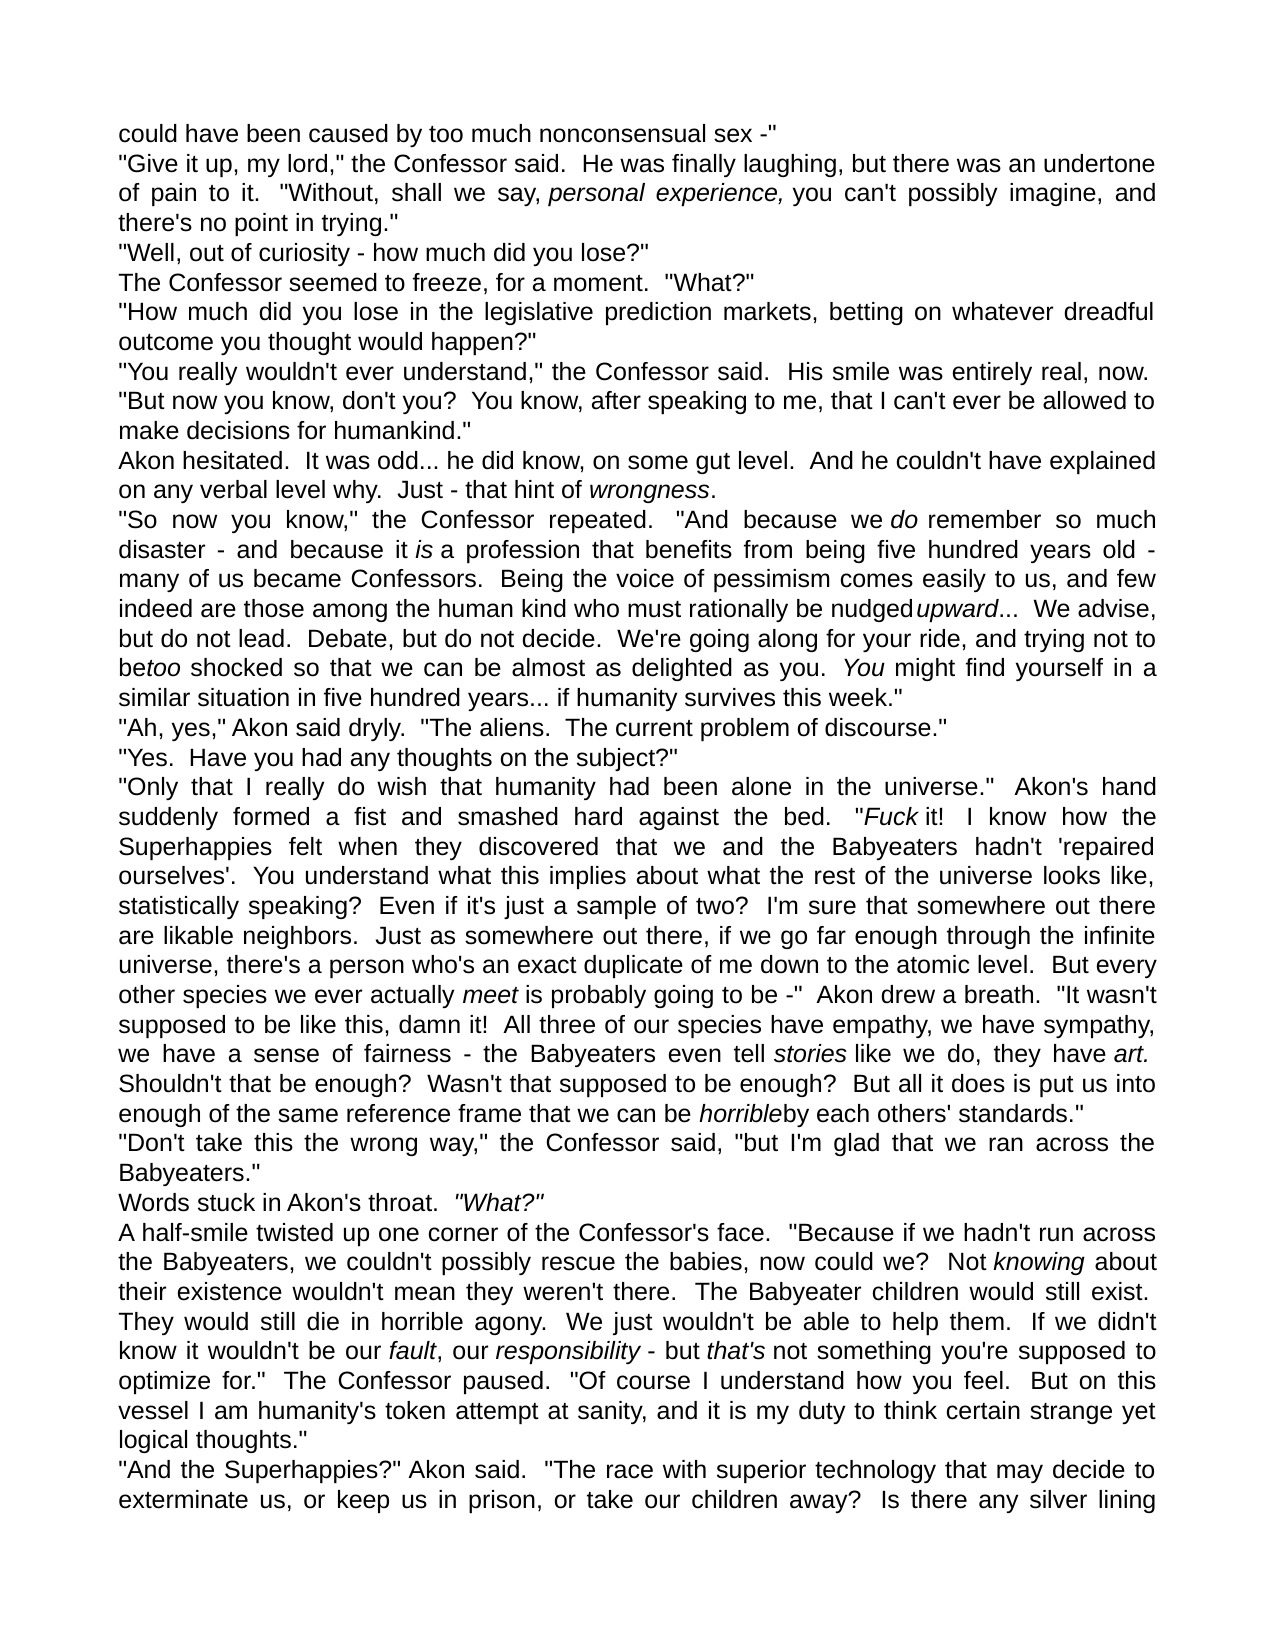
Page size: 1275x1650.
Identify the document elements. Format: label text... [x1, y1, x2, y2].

text could have been caused by too much nonconsensual sex -" [118, 118, 1157, 148]
text Words stuck in Akon's throat. "What?" [118, 1187, 1157, 1217]
text "Ah, yes," Akon said dryly. "The aliens. The current problem of discourse." [118, 712, 1157, 742]
text The Confessor seemed to freeze, for a moment. "What?" [118, 267, 1157, 296]
text "Give it up, my lord," the Confessor said. He was finally laughing, but there was an undertone of pain to it. "Without, shall we say, personal experience, you can't possibly imagine, and there's no point in trying." [118, 148, 1157, 237]
text "So now you know," the Confessor repeated. "And because we do remember so much disaster - and because it is a profession that benefits from being five hundred years old - many of us became Confessors. Being the voice of pessimism comes easily to us, and few indeed are those among the human kind who must rationally be nudgedupward... We advise, but do not lead. Debate, but do not decide. We're going along for your ride, and trying not to betoo shocked so that we can be almost as delighted as you. You might find yourself in a similar situation in five hundred years... if humanity survives this week." [118, 504, 1157, 712]
text "Well, out of curiosity - how much did you lose?" [118, 237, 1157, 267]
text "How much did you lose in the legislative prediction markets, betting on whatever dreadful outcome you thought would happen?" [118, 296, 1157, 356]
text A half-smile twisted up one corner of the Confessor's face. "Because if we hadn't run across the Babyeaters, we couldn't possibly rescue the babies, now could we? Not knowing about their existence wouldn't mean they weren't there. The Babyeater children would still exist. They would still die in horrible agony. We just wouldn't be able to help them. If we didn't know it wouldn't be our fault, our responsibility - but that's not something you're supposed to optimize for." The Confessor paused. "Of course I understand how you feel. But on this vessel I am humanity's token attempt at sanity, and it is my duty to think certain strange yet logical thoughts." [118, 1217, 1157, 1454]
text Akon hesitated. It was odd... he did know, on some gut level. And he couldn't have explained on any verbal level why. Just - that hint of wrongness. [118, 445, 1157, 504]
text "Only that I really do wish that humanity had been alone in the universe." Akon's hand suddenly formed a fist and smashed hard against the bed. "Fuck it! I know how the Superhappies felt when they discovered that we and the Babyeaters hadn't 'repaired ourselves'. You understand what this implies about what the rest of the universe looks like, statistically speaking? Even if it's just a sample of two? I'm sure that somewhere out there are likable neighbors. Just as somewhere out there, if we go far enough through the infinite universe, there's a person who's an exact duplicate of me down to the atomic level. But every other species we ever actually meet is probably going to be -" Akon drew a breath. "It wasn't supposed to be like this, damn it! All three of our species have empathy, we have sympathy, we have a sense of fairness - the Babyeaters even tell stories like we do, they have art. Shouldn't that be enough? Wasn't that supposed to be enough? But all it does is put us into enough of the same reference frame that we can be horribleby each others' standards." [118, 771, 1157, 1127]
text "And the Superhappies?" Akon said. "The race with superior technology that may decide to exterminate us, or keep us in prison, or take our children away? Is there any silver lining [118, 1454, 1157, 1513]
text "Don't take this the wrong way," the Confessor said, "but I'm glad that we ran across the Babyeaters." [118, 1127, 1157, 1187]
text "Yes. Have you had any thoughts on the subject?" [118, 742, 1157, 771]
text "You really wouldn't ever understand," the Confessor said. His smile was entirely real, now. "But now you know, don't you? You know, after speaking to me, that I can't ever be allowed to make decisions for humankind." [118, 356, 1157, 445]
